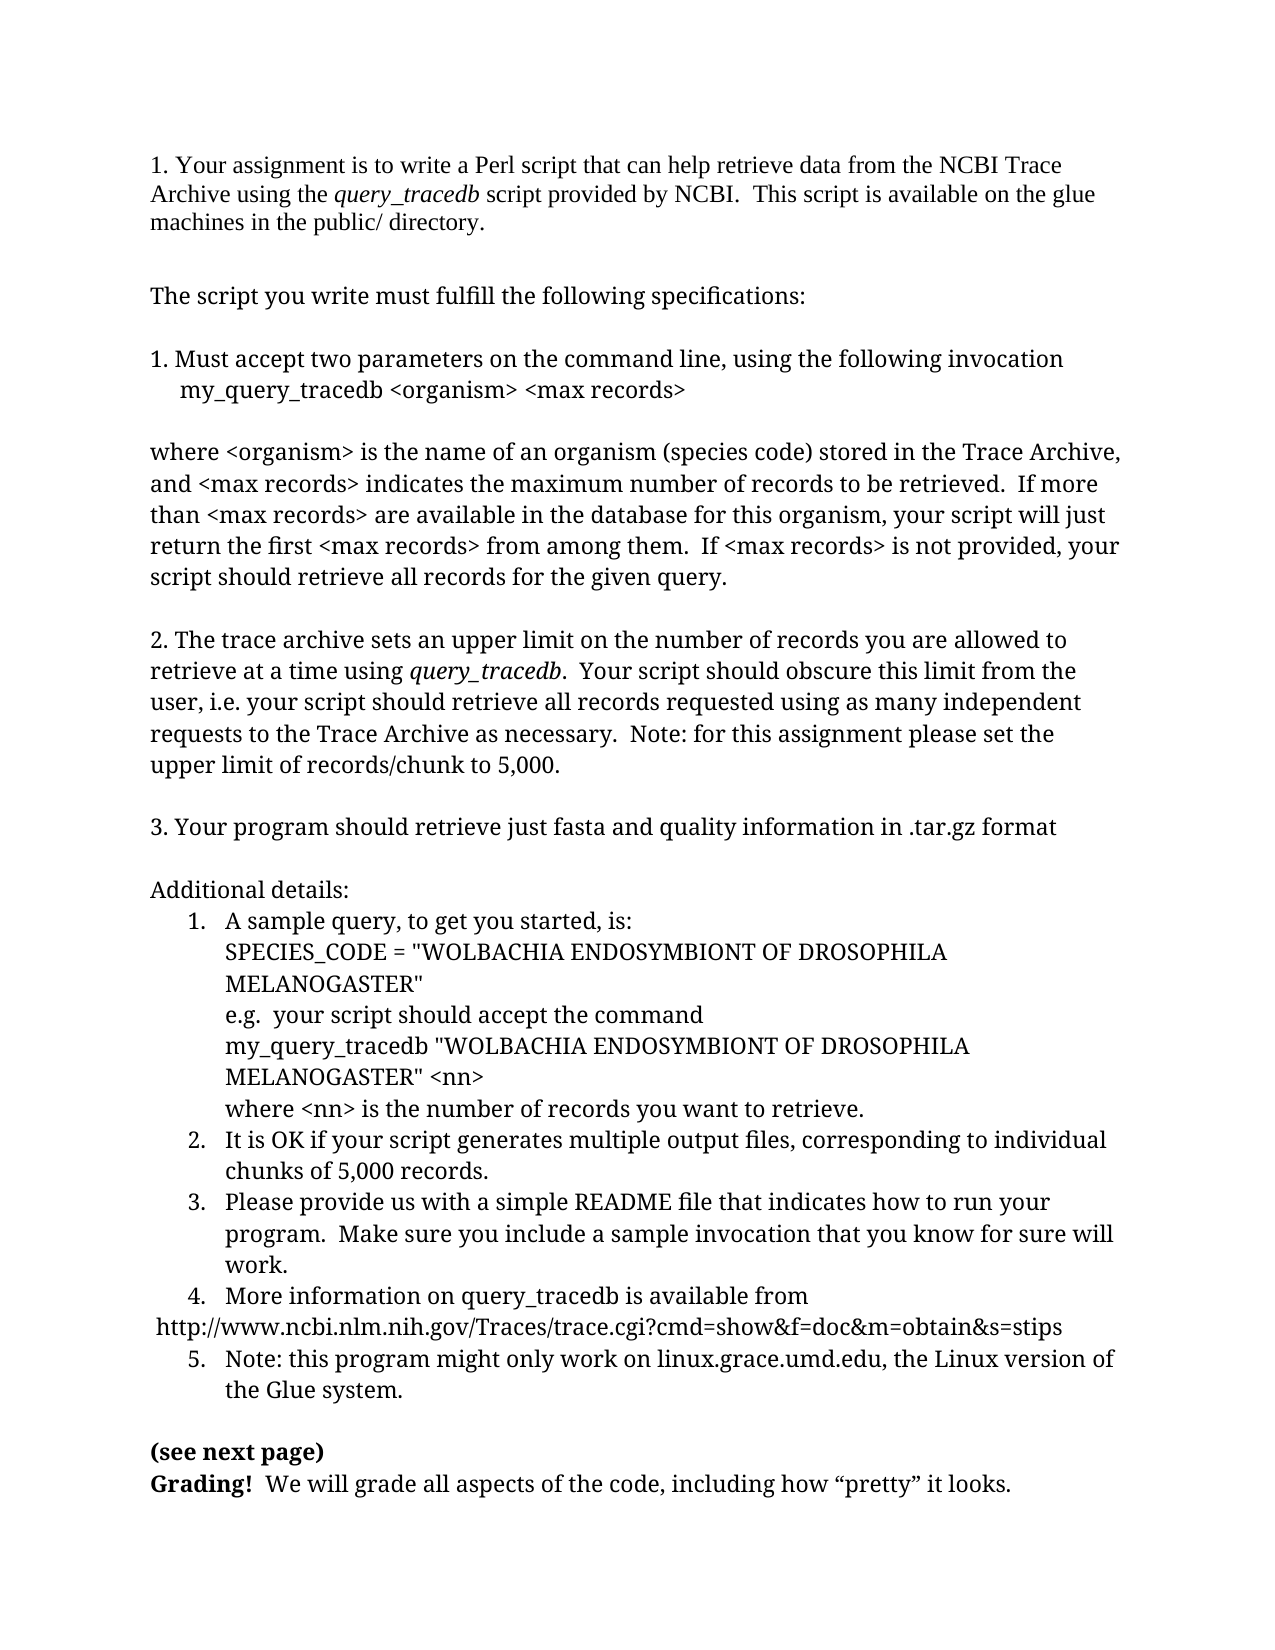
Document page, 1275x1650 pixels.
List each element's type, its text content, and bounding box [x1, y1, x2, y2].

list Please provide us with a simple README file that indicates how to run your program. Make sure you include a sample invocation that you know for sure will work. [187, 1186, 1125, 1280]
list More information on query_tracedb is available from [187, 1280, 1125, 1311]
text 2. The trace archive sets an upper limit on the number of records you are allowed to retrieve at a time using query_tracedb. Your script should obscure this limit from the user, i.e. your script should retrieve all records requested using as many independent requests to the Trace Archive as necessary. Note: for this assignment please set the upper limit of records/chunk to 5,000. [150, 624, 1125, 780]
list Note: this program might only work on linux.grace.umd.edu, the Linux version of the Glue system. [187, 1342, 1125, 1405]
text The script you write must fulfill the following specifications: [150, 280, 1125, 311]
list It is OK if your script generates multiple output files, corresponding to individual chunks of 5,000 records. [187, 1124, 1125, 1186]
text http://www.ncbi.nlm.nih.gov/Traces/trace.cgi?cmd=show&f=doc&m=obtain&s=stips [150, 1311, 1125, 1342]
list e.g. your script should accept the command my_query_tracedb "WOLBACHIA ENDOSYMBIONT OF DROSOPHILA MELANOGASTER" <nn> where <nn> is the number of records you want to retrieve. [187, 999, 1125, 1124]
text where <organism> is the name of an organism (species code) stored in the Trace Archive, and <max records> indicates the maximum number of records to be retrieved. If more than <max records> are available in the database for this organism, your script will just return the first <max records> from among them. If <max records> is not provided, your script should retrieve all records for the given query. [150, 436, 1125, 592]
text 1. Must accept two parameters on the command line, using the following invocation [150, 342, 1125, 374]
text 3. Your program should retrieve just fasta and quality information in .tar.gz format [150, 811, 1125, 842]
list A sample query, to get you started, is: SPECIES_CODE = "WOLBACHIA ENDOSYMBIONT OF DROSOPHILA MELANOGASTER" [187, 905, 1125, 999]
text my_query_tracedb <organism> <max records> [150, 374, 1125, 405]
text Grading! We will grade all aspects of the code, including how “pretty” it looks. [150, 1467, 1125, 1499]
text Additional details: [150, 874, 1125, 905]
text 1. Your assignment is to write a Perl script that can help retrieve data from the NCBI Trace Archive using the query_tracedb script provided by NCBI. This script is available on the glue machines in the public/ directory. [150, 150, 1125, 236]
text (see next page) [150, 1436, 1125, 1467]
